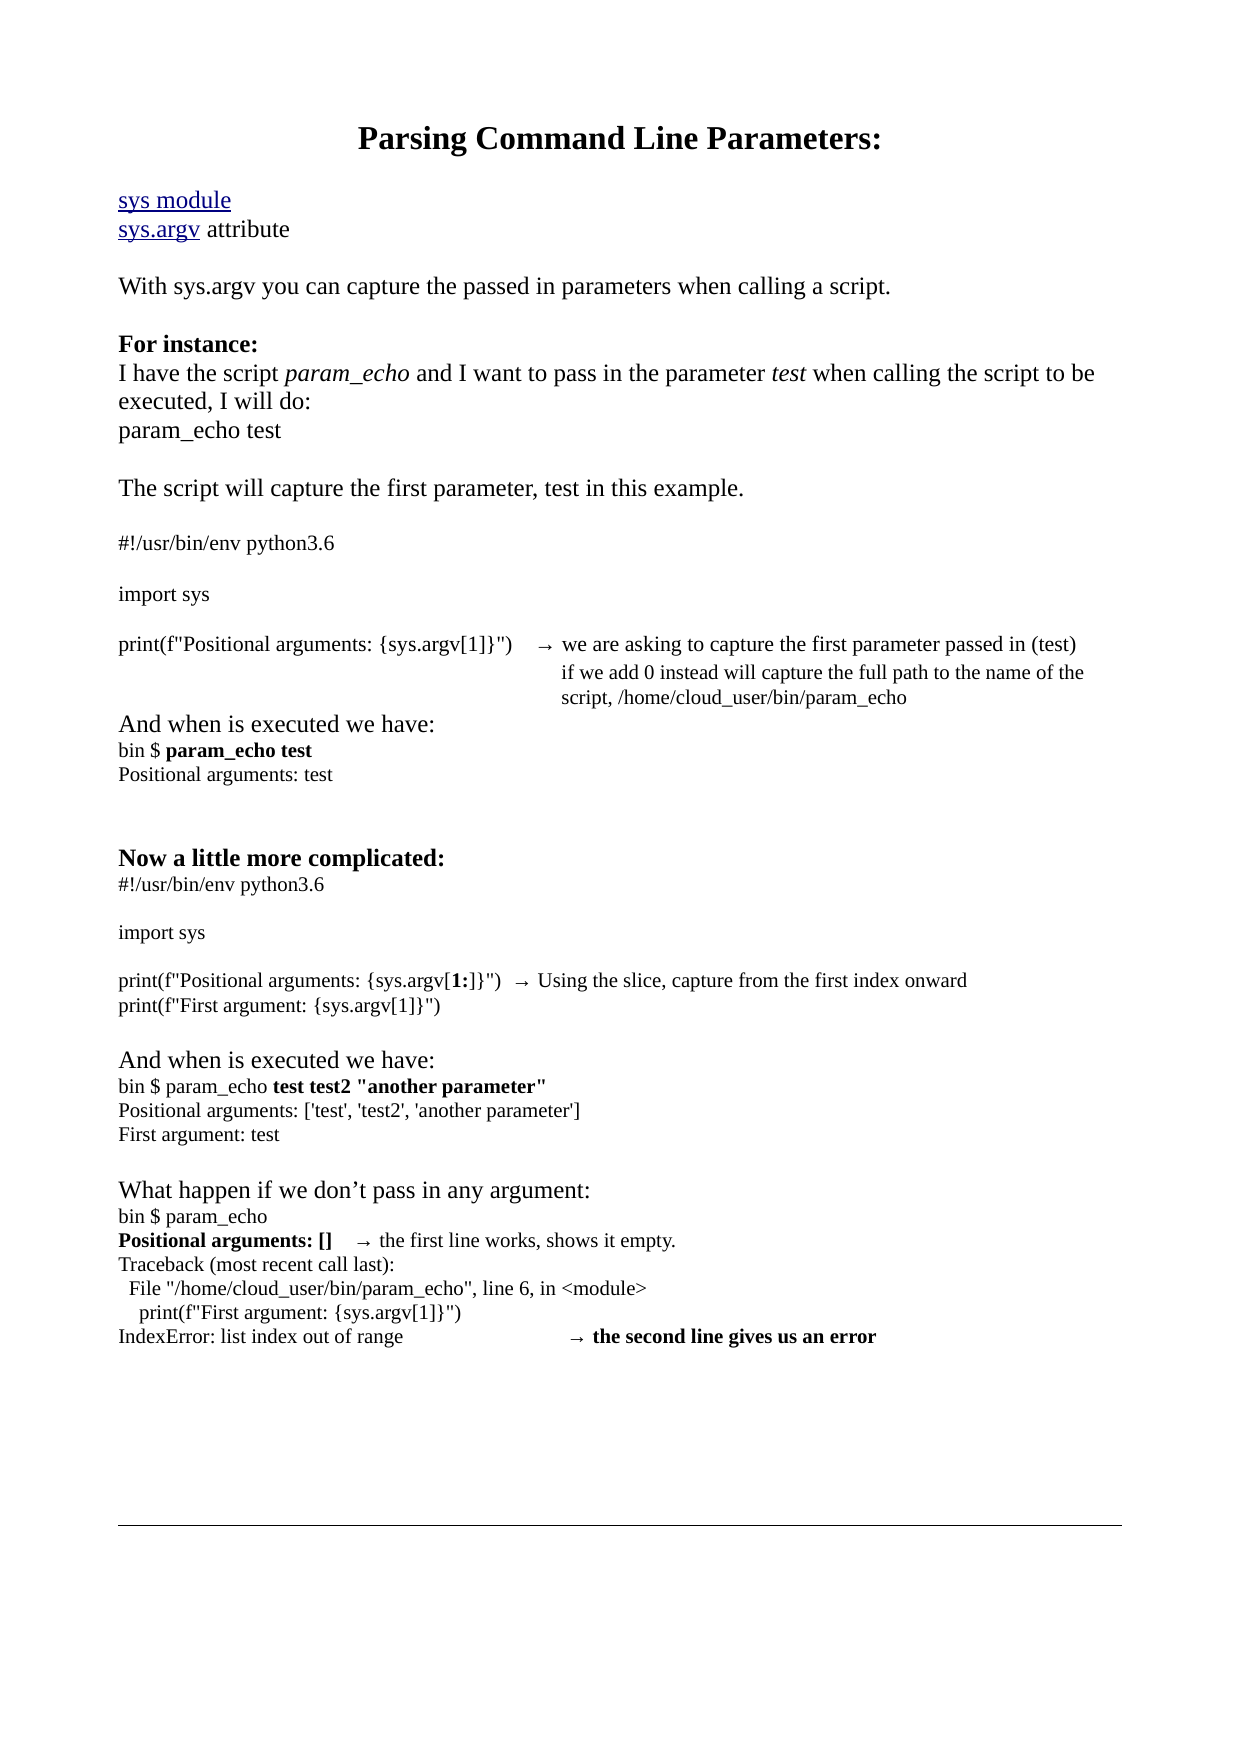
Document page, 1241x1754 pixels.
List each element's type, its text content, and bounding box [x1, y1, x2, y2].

text #!/usr/bin/env python3.6 [118, 530, 1122, 555]
text Parsing Command Line Parameters: [118, 118, 1122, 156]
text #!/usr/bin/env python3.6 [118, 872, 1122, 896]
text IndexError: list index out of range → the second line gives us an error [118, 1324, 1122, 1348]
text First argument: test [118, 1122, 1122, 1146]
text And when is executed we have: [118, 709, 1122, 738]
text And when is executed we have: [118, 1045, 1122, 1074]
text With sys.argv you can capture the passed in parameters when calling a script. [118, 271, 1122, 300]
text File "/home/cloud_user/bin/param_echo", line 6, in <module> [118, 1276, 1122, 1300]
text I have the script param_echo and I want to pass in the parameter test when calling the script to be executed, I will do: [118, 358, 1122, 415]
text print(f"First argument: {sys.argv[1]}") [118, 992, 1122, 1017]
text if we add 0 instead will capture the full path to the name of the script, /home/cloud_user/bin/param_echo [118, 656, 1122, 709]
text sys module [118, 185, 1122, 214]
text Traceback (most recent call last): [118, 1252, 1122, 1276]
text print(f"Positional arguments: {sys.argv[1:]}") → Using the slice, capture from the first index onward [118, 968, 1122, 992]
text For instance: [118, 329, 1122, 358]
text bin $ param_echo test [118, 738, 1122, 762]
text sys.argv attribute [118, 214, 1122, 243]
text param_echo test [118, 415, 1122, 444]
text The script will capture the first parameter, test in this example. [118, 473, 1122, 501]
text import sys [118, 920, 1122, 944]
text Positional arguments: test [118, 762, 1122, 786]
text Now a little more complicated: [118, 843, 1122, 872]
text import sys [118, 581, 1122, 606]
text print(f"Positional arguments: {sys.argv[1]}") → we are asking to capture the first parameter passed in (test) [118, 631, 1122, 656]
text What happen if we don’t pass in any argument: [118, 1175, 1122, 1204]
text print(f"First argument: {sys.argv[1]}") [118, 1300, 1122, 1324]
text bin $ param_echo [118, 1204, 1122, 1228]
text Positional arguments: ['test', 'test2', 'another parameter'] [118, 1098, 1122, 1122]
text Positional arguments: [] → the first line works, shows it empty. [118, 1228, 1122, 1252]
text bin $ param_echo test test2 "another parameter" [118, 1074, 1122, 1098]
